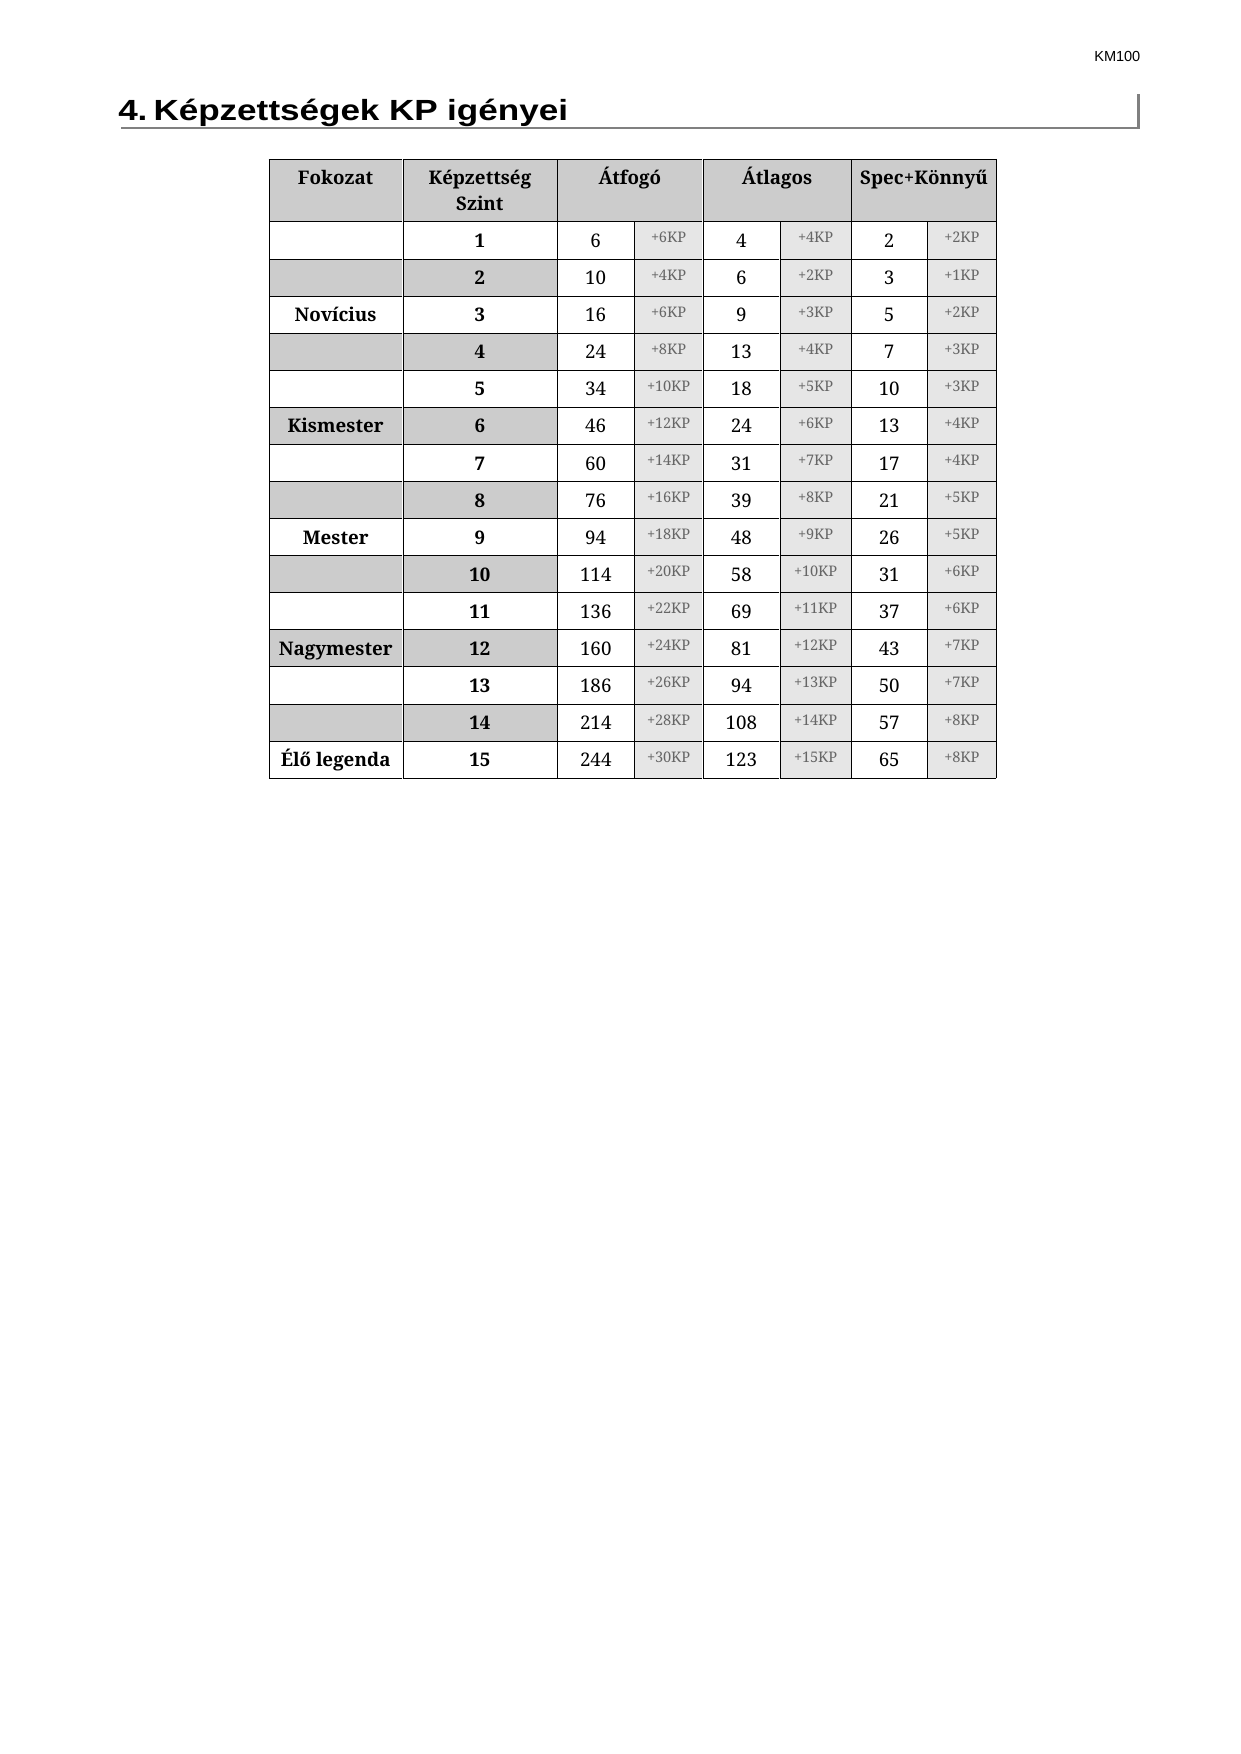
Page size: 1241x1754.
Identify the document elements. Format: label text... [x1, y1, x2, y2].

table_cell +7KP [781, 445, 851, 481]
table_cell +26KP [635, 667, 702, 704]
table_cell 10 [404, 556, 557, 592]
table_cell 3 [852, 260, 927, 296]
table_cell +4KP [635, 260, 702, 296]
table_cell +4KP [928, 408, 996, 444]
table_cell +22KP [635, 593, 702, 629]
table_cell +2KP [928, 297, 996, 333]
table_header Fokozat [270, 160, 402, 221]
table_cell 9 [404, 519, 557, 555]
table_cell 48 [704, 519, 779, 555]
table_cell +8KP [928, 742, 996, 778]
table_cell [270, 260, 402, 296]
table_cell +2KP [928, 222, 996, 259]
table_cell 65 [852, 742, 927, 778]
table_cell [270, 667, 402, 704]
table_cell 4 [404, 334, 557, 370]
table_cell 10 [852, 371, 927, 407]
table_cell +12KP [635, 408, 702, 444]
table_cell [270, 482, 402, 518]
table_cell +15KP [781, 742, 851, 778]
table_cell +4KP [781, 334, 851, 370]
table_cell +18KP [635, 519, 702, 555]
table_cell +11KP [781, 593, 851, 629]
table_header Képzettség Szint [404, 160, 557, 221]
table_cell 13 [852, 408, 927, 444]
table_cell +6KP [928, 556, 996, 592]
table_cell 16 [558, 297, 634, 333]
table_cell 26 [852, 519, 927, 555]
table_cell +10KP [781, 556, 851, 592]
table_cell 5 [852, 297, 927, 333]
table_cell +2KP [781, 260, 851, 296]
table_cell +14KP [635, 445, 702, 481]
table_cell 1 [404, 222, 557, 259]
table_cell 108 [704, 705, 779, 741]
table_cell +4KP [781, 222, 851, 259]
table_cell +30KP [635, 742, 702, 778]
table_cell Nagymester [270, 630, 402, 666]
table_cell 7 [852, 334, 927, 370]
table_cell Novícius [270, 297, 402, 333]
table_cell 114 [558, 556, 634, 592]
table_cell [270, 705, 402, 741]
table_header Átfogó [558, 160, 702, 221]
table_cell 17 [852, 445, 927, 481]
table_cell +5KP [928, 482, 996, 518]
table_cell 7 [404, 445, 557, 481]
table_cell 6 [558, 222, 634, 259]
table_cell 214 [558, 705, 634, 741]
table_cell +4KP [928, 445, 996, 481]
table_cell +14KP [781, 705, 851, 741]
table_cell 136 [558, 593, 634, 629]
table_cell +20KP [635, 556, 702, 592]
table_cell +6KP [635, 222, 702, 259]
table_cell 8 [404, 482, 557, 518]
table_cell +9KP [781, 519, 851, 555]
table_cell 3 [404, 297, 557, 333]
table_cell 160 [558, 630, 634, 666]
table_cell +3KP [928, 371, 996, 407]
table_cell 123 [704, 742, 779, 778]
table_cell +6KP [635, 297, 702, 333]
table_cell +6KP [928, 593, 996, 629]
table_cell [270, 371, 402, 407]
subtitle Képzettségek KP igényei [118, 94, 1137, 127]
table_header Spec+Könnyű [852, 160, 996, 221]
table_cell 15 [404, 742, 557, 778]
table_cell [270, 334, 402, 370]
table_cell +3KP [781, 297, 851, 333]
table_cell Élő legenda [270, 742, 402, 778]
table_cell 24 [558, 334, 634, 370]
table_cell [270, 593, 402, 629]
table_cell [270, 222, 402, 259]
table_cell 46 [558, 408, 634, 444]
table_cell 69 [704, 593, 779, 629]
table_cell 37 [852, 593, 927, 629]
table_cell 39 [704, 482, 779, 518]
table_cell 43 [852, 630, 927, 666]
table_cell +8KP [635, 334, 702, 370]
table_cell 10 [558, 260, 634, 296]
table_cell 94 [558, 519, 634, 555]
table_cell 14 [404, 705, 557, 741]
table_cell 4 [704, 222, 779, 259]
table_cell +10KP [635, 371, 702, 407]
table_cell +5KP [928, 519, 996, 555]
table_cell 244 [558, 742, 634, 778]
table_cell 12 [404, 630, 557, 666]
table_cell +28KP [635, 705, 702, 741]
table_cell [270, 445, 402, 481]
table_cell [270, 556, 402, 592]
table_cell +24KP [635, 630, 702, 666]
table_cell +12KP [781, 630, 851, 666]
table_cell 2 [404, 260, 557, 296]
table_cell 21 [852, 482, 927, 518]
table_cell 6 [704, 260, 779, 296]
table_cell Kismester [270, 408, 402, 444]
table_cell +3KP [928, 334, 996, 370]
table_cell +5KP [781, 371, 851, 407]
table_cell 13 [704, 334, 779, 370]
table_cell 5 [404, 371, 557, 407]
table_cell 60 [558, 445, 634, 481]
table_cell Mester [270, 519, 402, 555]
table_cell 11 [404, 593, 557, 629]
table_cell 50 [852, 667, 927, 704]
table_cell 94 [704, 667, 779, 704]
table_cell +13KP [781, 667, 851, 704]
table_cell +6KP [781, 408, 851, 444]
table_cell 76 [558, 482, 634, 518]
table_cell +7KP [928, 667, 996, 704]
table_cell 9 [704, 297, 779, 333]
table_cell +1KP [928, 260, 996, 296]
table_cell +7KP [928, 630, 996, 666]
table_header Átlagos [704, 160, 851, 221]
table_cell 2 [852, 222, 927, 259]
table_cell +8KP [928, 705, 996, 741]
table_cell 18 [704, 371, 779, 407]
table_cell 31 [704, 445, 779, 481]
table_cell 34 [558, 371, 634, 407]
table_cell 13 [404, 667, 557, 704]
table_cell 58 [704, 556, 779, 592]
table_cell 186 [558, 667, 634, 704]
table_cell 81 [704, 630, 779, 666]
table_cell 31 [852, 556, 927, 592]
table_cell 57 [852, 705, 927, 741]
table_cell +8KP [781, 482, 851, 518]
table_cell 24 [704, 408, 779, 444]
table_cell 6 [404, 408, 557, 444]
table_cell +16KP [635, 482, 702, 518]
